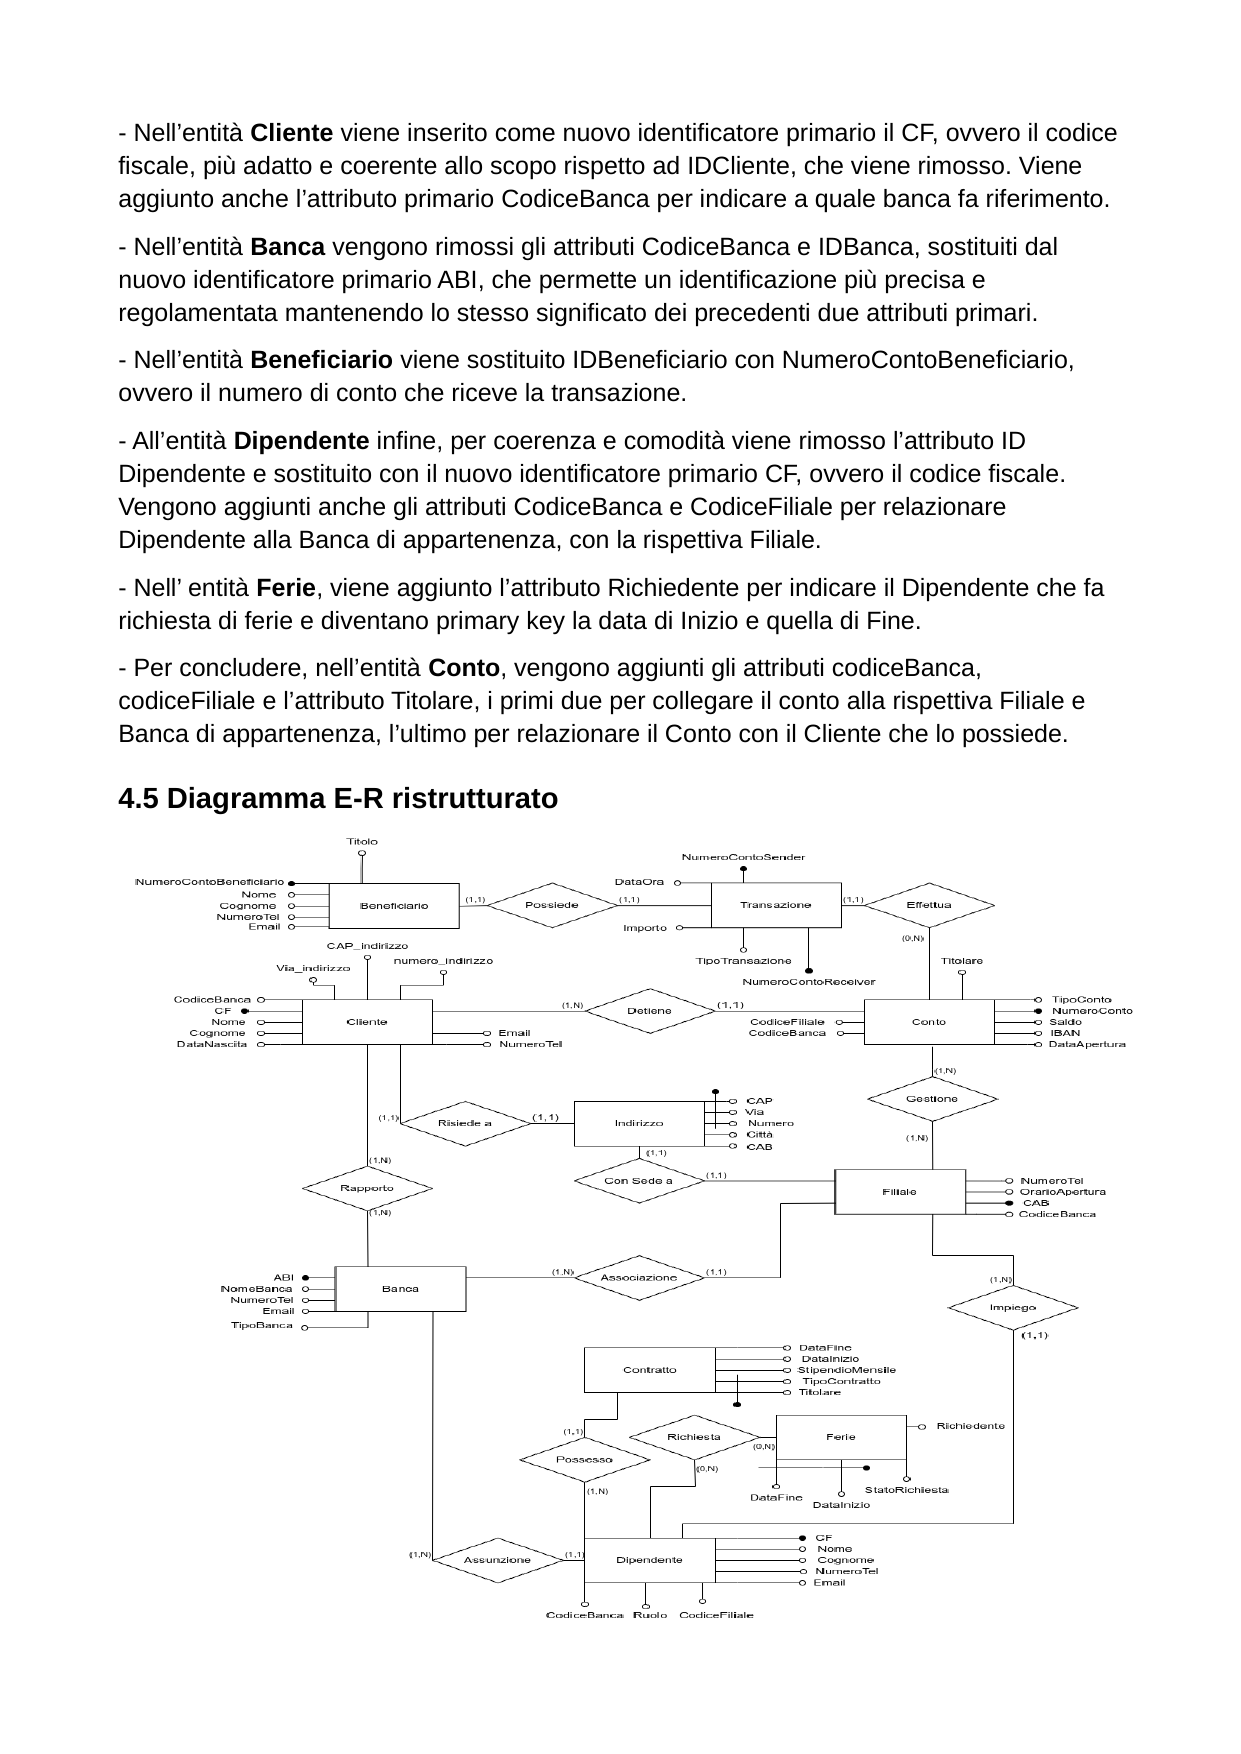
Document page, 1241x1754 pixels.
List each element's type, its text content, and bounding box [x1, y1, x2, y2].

text - Per concludere, nell’entità Conto, vengono aggiunti gli attributi codiceBanca, codiceFiliale e l’attributo Titolare, i primi due per collegare il conto alla rispettiva Filiale e Banca di appartenenza, l’ultimo per relazionare il Conto con il Cliente che lo possiede. [118, 653, 1122, 748]
text - Nell’entità Banca vengono rimossi gli attributi CodiceBanca e IDBanca, sostituiti dal nuovo identificatore primario ABI, che permette un identificazione più precisa e regolamentata mantenendo lo stesso significato dei precedenti due attributi primari. [118, 232, 1122, 327]
text - Nell’entità Cliente viene inserito come nuovo identificatore primario il CF, ovvero il codice fiscale, più adatto e coerente allo scopo rispetto ad IDCliente, che viene rimosso. Viene aggiunto anche l’attributo primario CodiceBanca per indicare a quale banca fa riferimento. [118, 118, 1122, 213]
text - All’entità Dipendente infine, per coerenza e comodità viene rimosso l’attributo ID Dipendente e sostituito con il nuovo identificatore primario CF, ovvero il codice fiscale. Vengono aggiunti anche gli attributi CodiceBanca e CodiceFiliale per relazionare Dipendente alla Banca di appartenenza, con la rispettiva Filiale. [118, 426, 1122, 554]
picture [124, 830, 1148, 1626]
subtitle 4.5 Diagramma E-R ristrutturato [118, 782, 1122, 815]
text - Nell’ entità Ferie, viene aggiunto l’attributo Richiedente per indicare il Dipendente che fa richiesta di ferie e diventano primary key la data di Inizio e quella di Fine. [118, 573, 1122, 634]
text - Nell’entità Beneficiario viene sostituito IDBeneficiario con NumeroContoBeneficiario, ovvero il numero di conto che riceve la transazione. [118, 345, 1122, 407]
